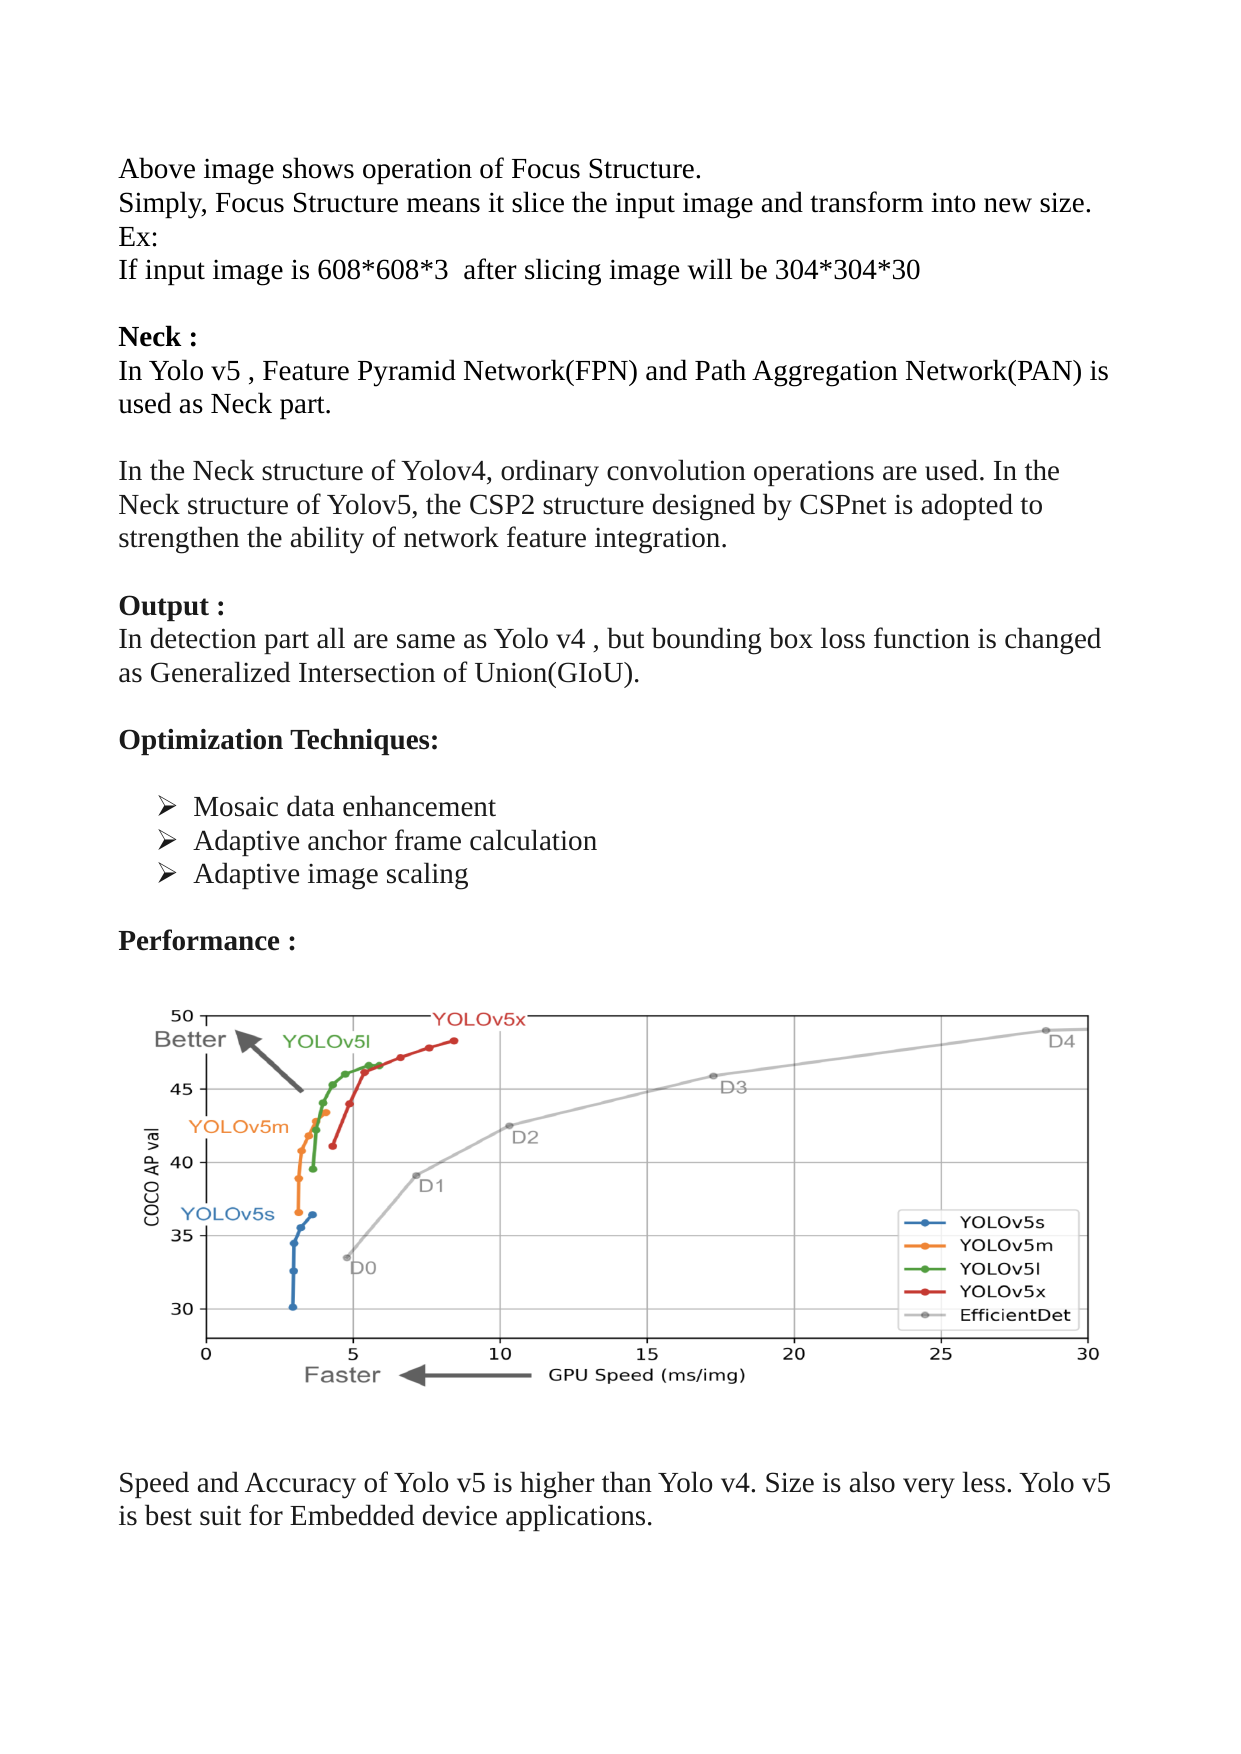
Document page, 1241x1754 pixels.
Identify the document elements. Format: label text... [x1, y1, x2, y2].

list Mosaic data enhancement [156, 789, 1122, 823]
text In detection part all are same as Yolo v4 , but bounding box loss function is changed as Generalized Intersection of Union(GIoU). [118, 621, 1122, 688]
list Adaptive image scaling [156, 856, 1122, 890]
text Optimization Techniques: [118, 722, 1122, 755]
list Adaptive anchor frame calculation [156, 823, 1122, 856]
text Simply, Focus Structure means it slice the input image and transform into new size. [118, 185, 1122, 219]
picture [118, 990, 1123, 1398]
text Above image shows operation of Focus Structure. [118, 152, 1122, 185]
text Performance : [118, 923, 1122, 957]
text Output : [118, 588, 1122, 621]
text If input image is 608*608*3 after slicing image will be 304*304*30 [118, 252, 1122, 286]
text In the Neck structure of Yolov4, ordinary convolution operations are used. In the Neck structure of Yolov5, the CSP2 structure designed by CSPnet is adopted to strengthen the ability of network feature integration. [118, 453, 1122, 554]
text Neck : [118, 319, 1122, 353]
text Speed and Accuracy of Yolo v5 is higher than Yolo v4. Size is also very less. Yolo v5 is best suit for Embedded device applications. [118, 1465, 1122, 1532]
text In Yolo v5 , Feature Pyramid Network(FPN) and Path Aggregation Network(PAN) is used as Neck part. [118, 353, 1122, 420]
text Ex: [118, 219, 1122, 252]
